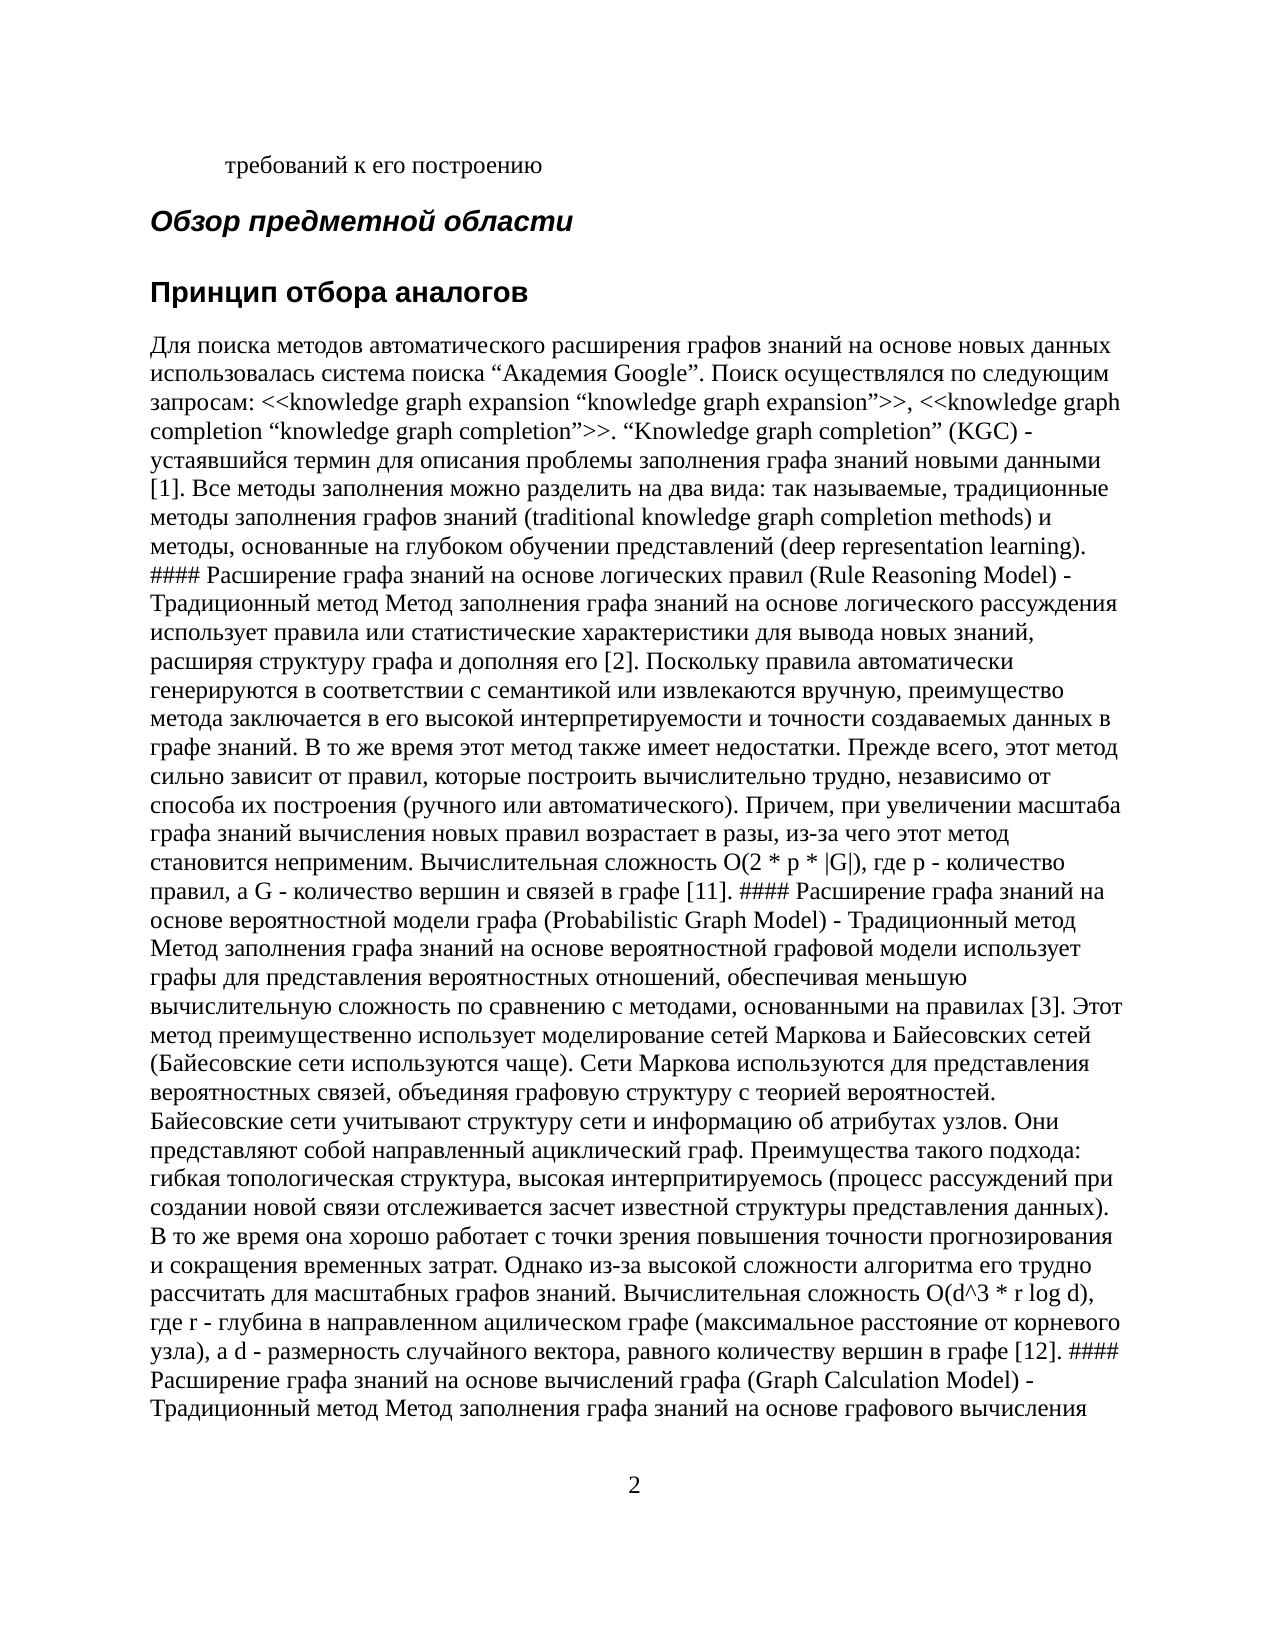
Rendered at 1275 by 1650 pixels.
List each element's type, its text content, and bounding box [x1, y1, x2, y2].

subtitle Принцип отбора аналогов [150, 275, 1125, 308]
subtitle Обзор предметной области [150, 204, 1125, 237]
list требований к его построению [187, 150, 1125, 179]
text Для поиска методов автоматического расширения графов знаний на основе новых данных использовалась система поиска “Академия Google”. Поиск осуществлялся по следующим запросам: <<knowledge graph expansion “knowledge graph expansion”>>, <<knowledge graph completion “knowledge graph completion”>>. “Knowledge graph completion” (KGC) - устаявшийся термин для описания проблемы заполнения графа знаний новыми данными [1]. Все методы заполнения можно разделить на два вида: так называемые, традиционные методы заполнения графов знаний (traditional knowledge graph completion methods) и методы, основанные на глубоком обучении представлений (deep representation learning). #### Расширение графа знаний на основе логических правил (Rule Reasoning Model) - Традиционный метод Метод заполнения графа знаний на основе логического рассуждения использует правила или статистические характеристики для вывода новых знаний, расширяя структуру графа и дополняя его [2]. Поскольку правила автоматически генерируются в соответствии с семантикой или извлекаются вручную, преимущество метода заключается в его высокой интерпретируемости и точности создаваемых данных в графе знаний. В то же время этот метод также имеет недостатки. Прежде всего, этот метод сильно зависит от правил, которые построить вычислительно трудно, независимо от способа их построения (ручного или автоматического). Причем, при увеличении масштаба графа знаний вычисления новых правил возрастает в разы, из-за чего этот метод становится неприменим. Вычислительная сложность O(2 * p * |G|), где p - количество правил, а G - количество вершин и связей в графе [11]. #### Расширение графа знаний на основе вероятностной модели графа (Probabilistic Graph Model) - Традиционный метод Метод заполнения графа знаний на основе вероятностной графовой модели использует графы для представления вероятностных отношений, обеспечивая меньшую вычислительную сложность по сравнению с методами, основанными на правилах [3]. Этот метод преимущественно использует моделирование сетей Маркова и Байесовских сетей (Байесовские сети используются чаще). Сети Маркова используются для представления вероятностных связей, объединяя графовую структуру с теорией вероятностей. Байесовские сети учитывают структуру сети и информацию об атрибутах узлов. Они представляют собой направленный ациклический граф. Преимущества такого подхода: гибкая топологическая структура, высокая интерпритируемось (процесс рассуждений при создании новой связи отслеживается засчет известной структуры представления данных). В то же время она хорошо работает с точки зрения повышения точности прогнозирования и сокращения временных затрат. Однако из-за высокой сложности алгоритма его трудно рассчитать для масштабных графов знаний. Вычислительная сложность O(d^3 * r log d), где r - глубина в направленном ацилическом графе (максимальное расстояние от корневого узла), а d - размерность случайного вектора, равного количеству вершин в графе [12]. #### Расширение графа знаний на основе вычислений графа (Graph Calculation Model) - Традиционный метод Метод заполнения графа знаний на основе графового вычисления [150, 330, 1125, 1422]
